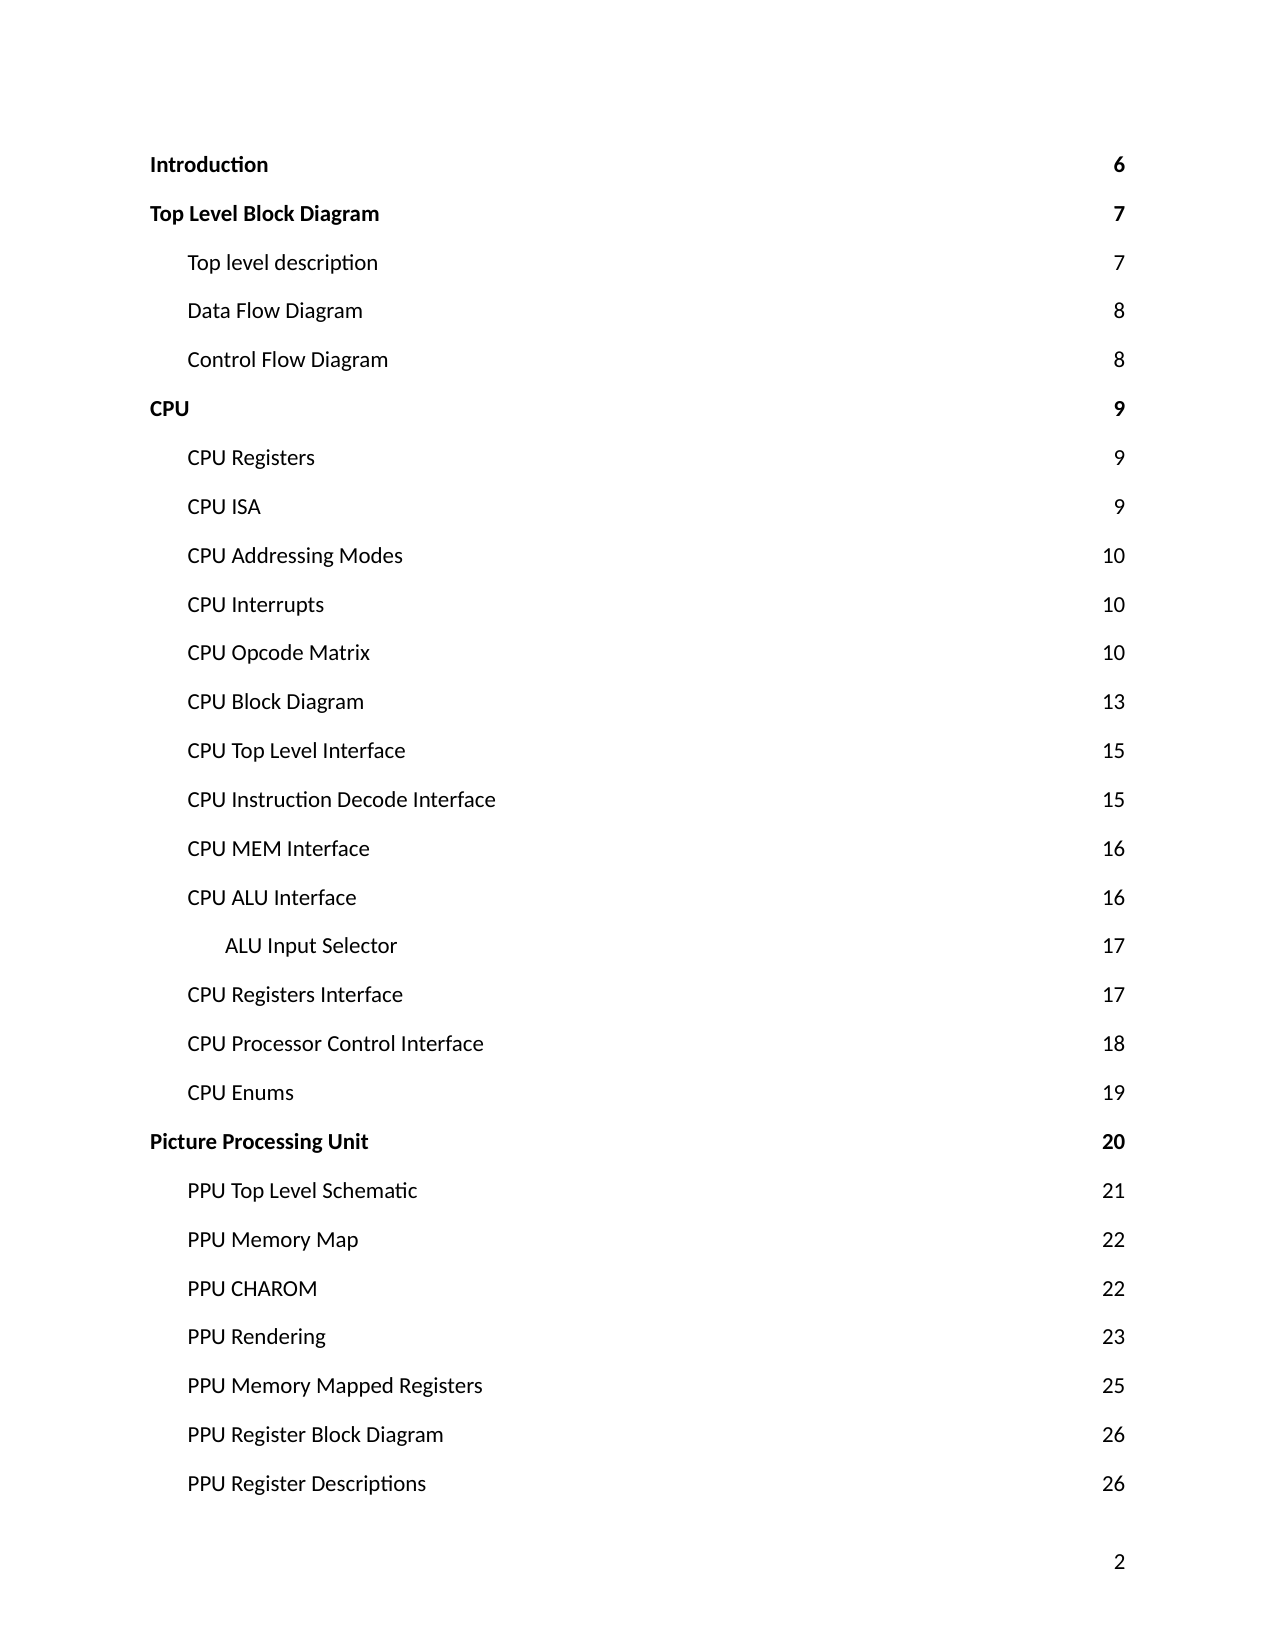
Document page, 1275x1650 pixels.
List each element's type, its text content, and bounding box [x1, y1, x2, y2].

text Top Level Block Diagram 7 [150, 199, 1125, 227]
text CPU ISA 9 [187, 492, 1125, 520]
text PPU Register Descriptions 26 [187, 1469, 1125, 1497]
text ALU Input Selector 17 [225, 932, 1125, 960]
text CPU MEM Interface 16 [187, 834, 1125, 862]
text Top level description 7 [187, 248, 1125, 276]
text CPU Registers Interface 17 [187, 981, 1125, 1008]
text Data Flow Diagram 8 [187, 297, 1125, 324]
text Control Flow Diagram 8 [187, 345, 1125, 373]
text CPU Enums 19 [187, 1078, 1125, 1106]
text CPU 9 [150, 394, 1125, 422]
text CPU Processor Control Interface 18 [187, 1029, 1125, 1057]
text CPU Opcode Matrix 10 [187, 638, 1125, 667]
text PPU Register Block Diagram 26 [187, 1420, 1125, 1448]
text CPU Registers 9 [187, 443, 1125, 471]
text CPU Top Level Interface 15 [187, 736, 1125, 764]
text CPU Addressing Modes 10 [187, 541, 1125, 569]
text CPU Instruction Decode Interface 15 [187, 785, 1125, 813]
text CPU Block Diagram 13 [187, 687, 1125, 715]
text PPU Rendering 23 [187, 1322, 1125, 1351]
text CPU Interrupts 10 [187, 590, 1125, 618]
text PPU Top Level Schematic 21 [187, 1176, 1125, 1204]
text PPU Memory Mapped Registers 25 [187, 1371, 1125, 1399]
text PPU CHAROM 22 [187, 1274, 1125, 1302]
text Introduction 6 [150, 150, 1125, 178]
text CPU ALU Interface 16 [187, 883, 1125, 911]
text PPU Memory Map 22 [187, 1225, 1125, 1253]
text Picture Processing Unit 20 [150, 1127, 1125, 1155]
